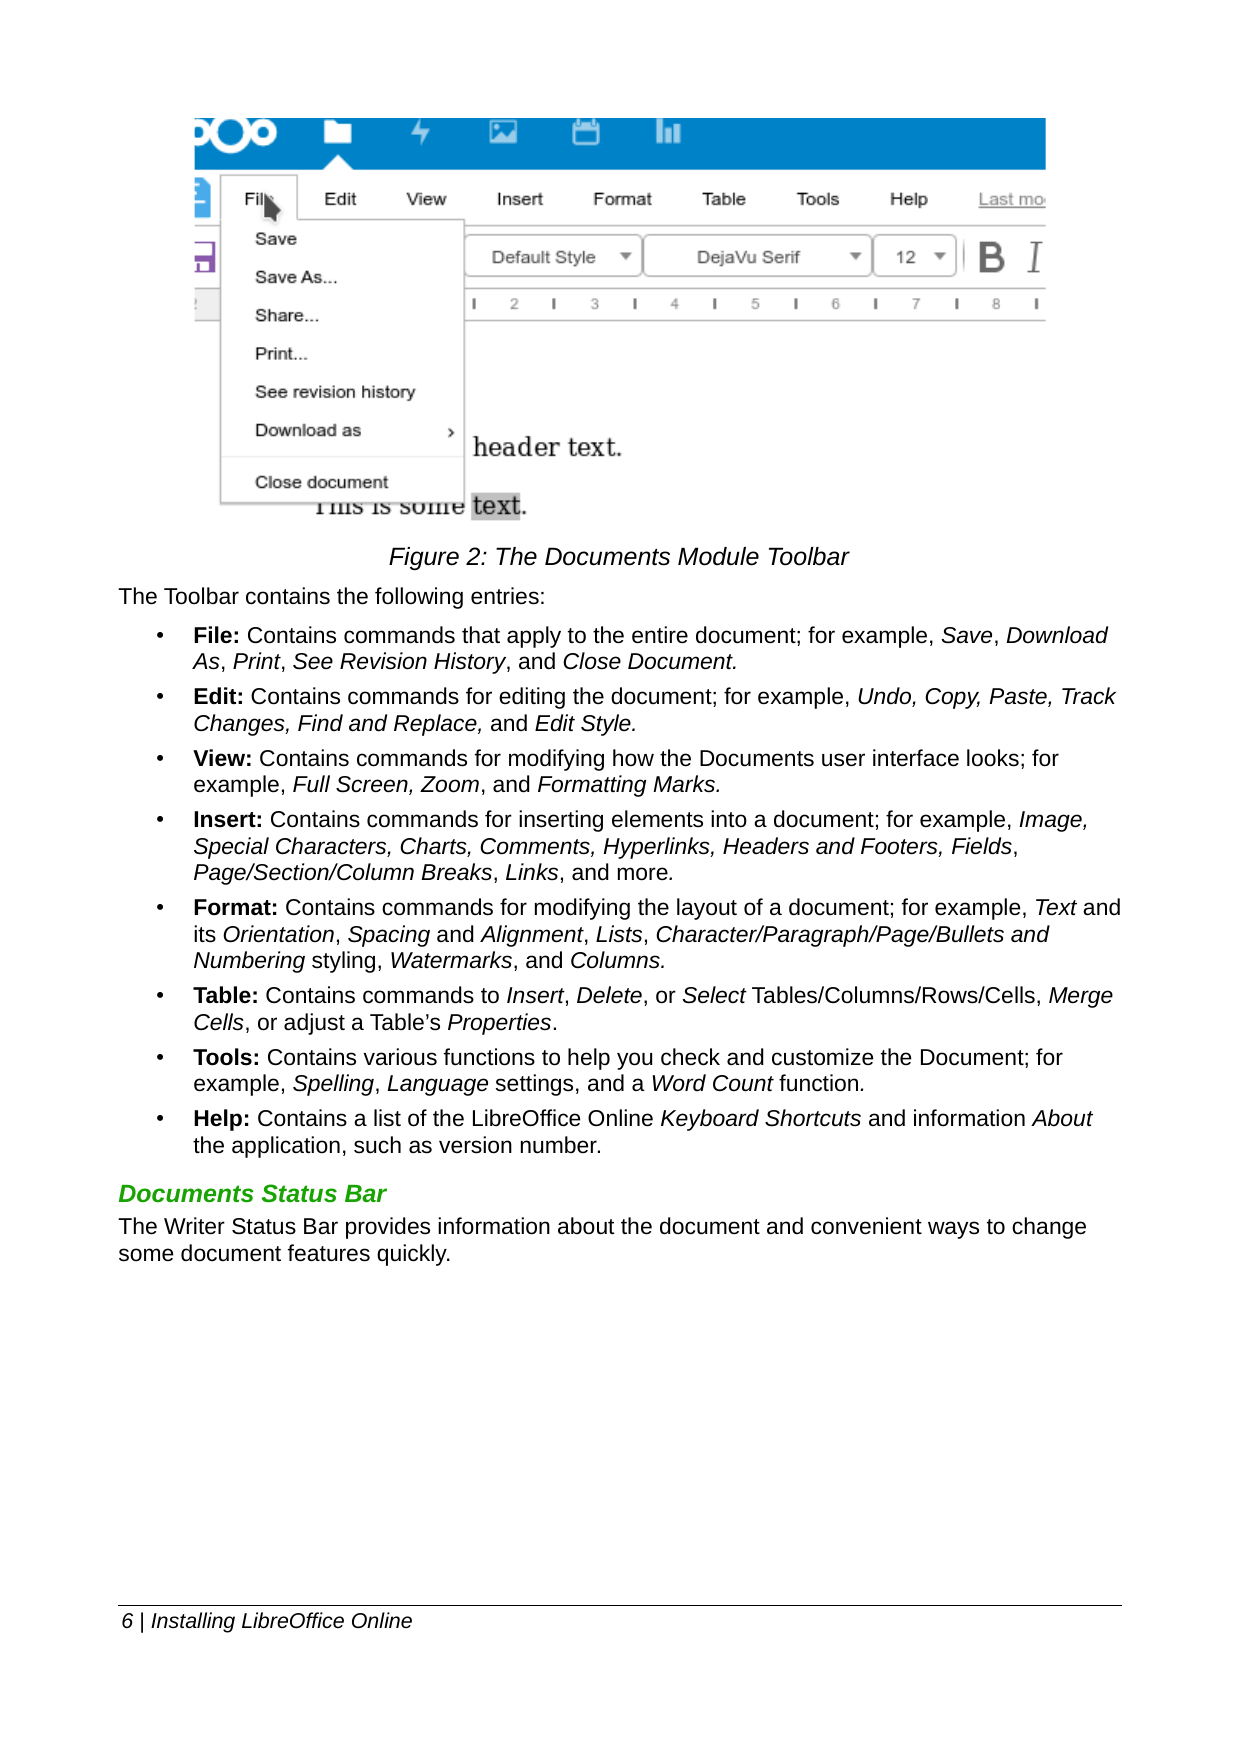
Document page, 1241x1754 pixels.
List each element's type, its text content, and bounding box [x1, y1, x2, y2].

list View: Contains commands for modifying how the Documents user interface looks; for example, Full Screen, Zoom, and Formatting Marks. [156, 745, 1122, 797]
list Tools: Contains various functions to help you check and customize the Document; for example, Spelling, Language settings, and a Word Count function. [156, 1044, 1122, 1096]
list Edit: Contains commands for editing the document; for example, Undo, Copy, Paste, Track Changes, Find and Replace, and Edit Style. [156, 683, 1122, 736]
text The Writer Status Bar provides information about the document and convenient ways to change some document features quickly. [118, 1213, 1122, 1266]
list Insert: Contains commands for inserting elements into a document; for example, Image, Special Characters, Charts, Comments, Hyperlinks, Headers and Footers, Fields, Page/Section/Column Breaks, Links, and more. [156, 806, 1122, 885]
text Figure 2: The Documents Module Toolbar [186, 118, 1054, 571]
list File: Contains commands that apply to the entire document; for example, Save, Download As, Print, See Revision History, and Close Document. [156, 622, 1122, 674]
text The Toolbar contains the following entries: [118, 583, 1122, 609]
list Help: Contains a list of the LibreOffice Online Keyboard Shortcuts and information About the application, such as version number. [156, 1105, 1122, 1158]
picture [194, 118, 1046, 542]
list Format: Contains commands for modifying the layout of a document; for example, Text and its Orientation, Spacing and Alignment, Lists, Character/Paragraph/Page/Bullets and Numbering styling, Watermarks, and Columns. [156, 894, 1122, 973]
subtitle Documents Status Bar [118, 1179, 1122, 1207]
list Table: Contains commands to Insert, Delete, or Select Tables/Columns/Rows/Cells, Merge Cells, or adjust a Table’s Properties. [156, 982, 1122, 1035]
